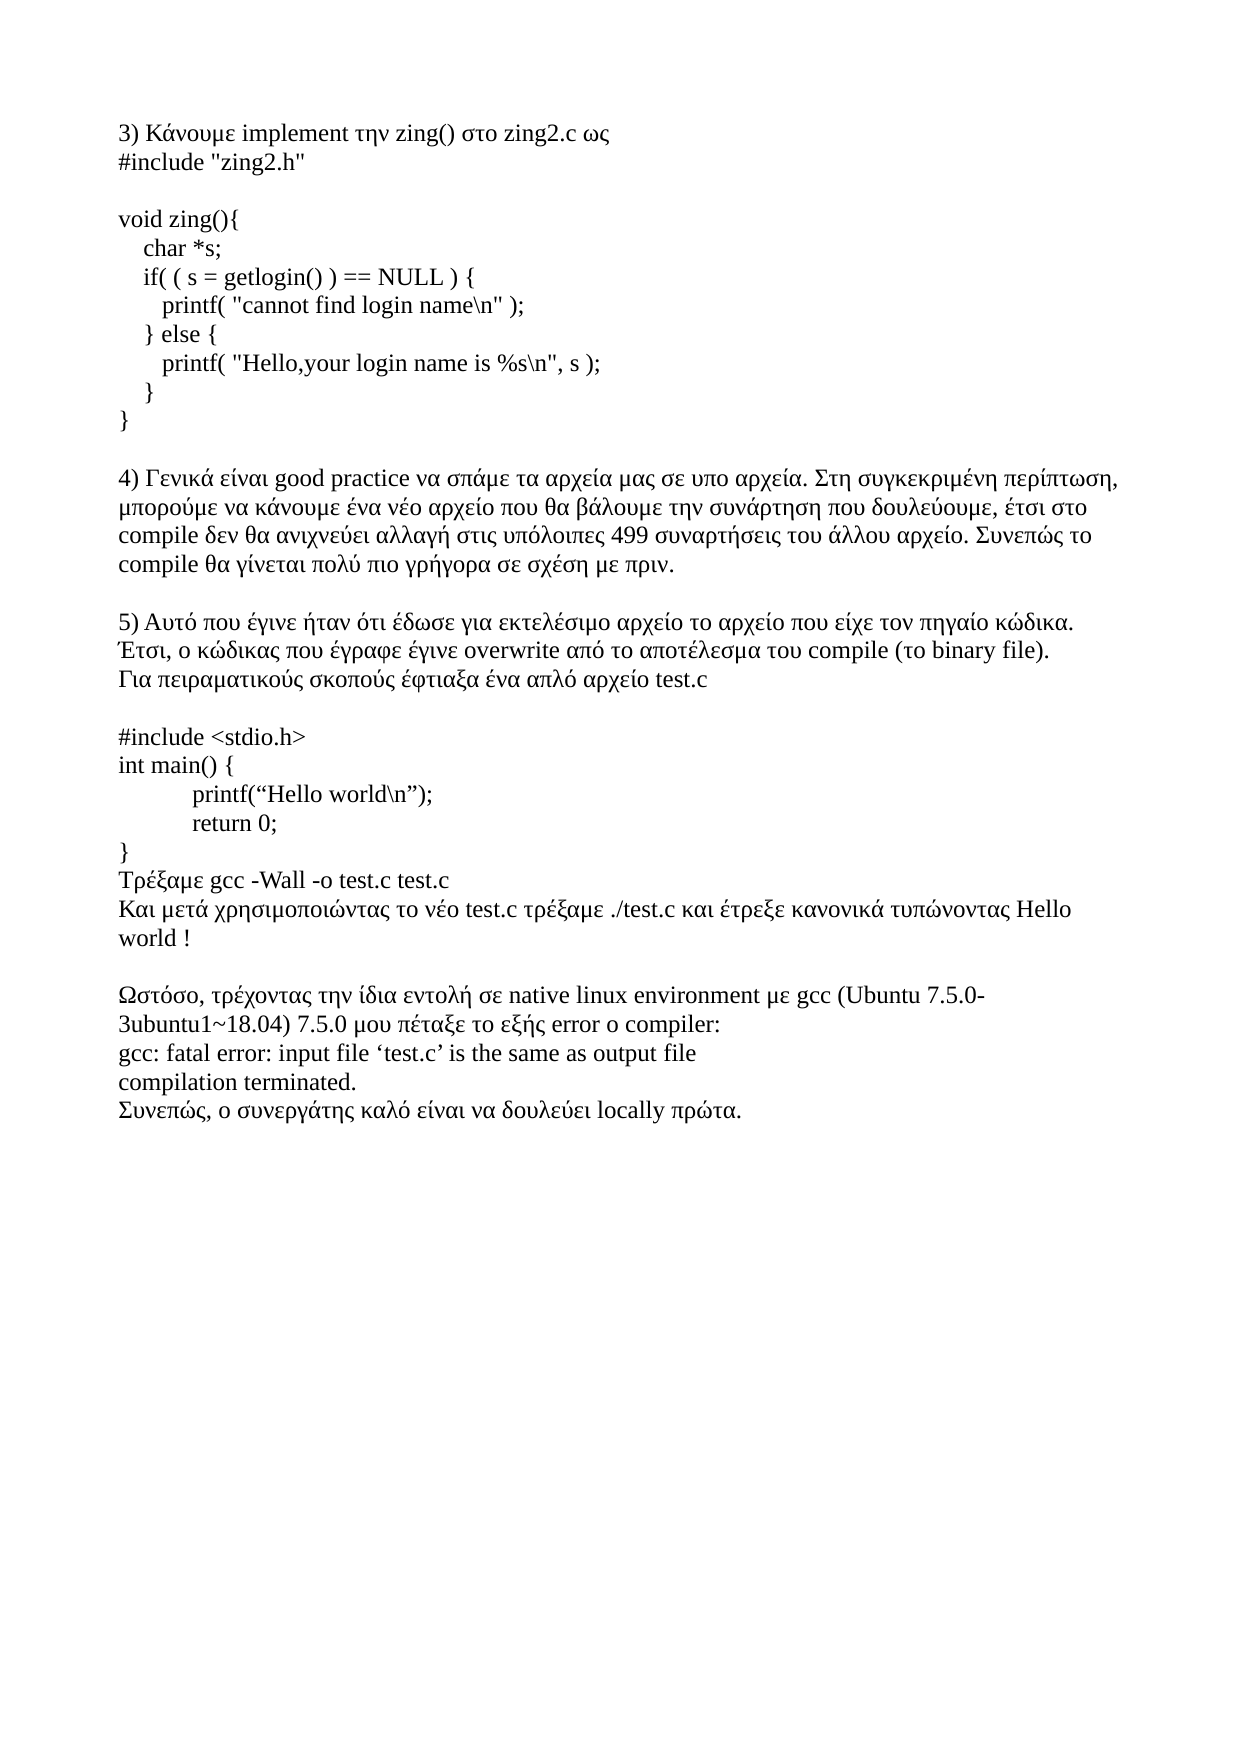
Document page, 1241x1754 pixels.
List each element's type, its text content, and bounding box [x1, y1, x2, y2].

text compilation terminated. [118, 1067, 1122, 1096]
text } [118, 837, 1122, 866]
text int main() { printf(“Hello world\n”); [118, 751, 1122, 808]
text printf( "cannot find login name\n" ); [118, 291, 1122, 319]
text 4) Γενικά είναι good practice να σπάμε τα αρχεία μας σε υπο αρχεία. Στη συγκεκριμένη περίπτωση, μπορούμε να κάνουμε ένα νέο αρχείο που θα βάλουμε την συνάρτηση που δουλεύουμε, έτσι στο compile δεν θα ανιχνεύει αλλαγή στις υπόλοιπες 499 συναρτήσεις του άλλου αρχείο. Συνεπώς το compile θα γίνεται πολύ πιο γρήγορα σε σχέση με πριν. [118, 463, 1122, 578]
text void zing(){ [118, 204, 1122, 233]
text #include "zing2.h" [118, 147, 1122, 176]
text if( ( s = getlogin() ) == NULL ) { [118, 262, 1122, 291]
text Για πειραματικούς σκοπούς έφτιαξα ένα απλό αρχείο test.c [118, 664, 1122, 722]
text } [118, 406, 1122, 434]
text Τρέξαμε gcc -Wall -o test.c test.c [118, 866, 1122, 894]
text Ωστόσο, τρέχοντας την ίδια εντολή σε native linux environment με gcc (Ubuntu 7.5.0-3ubuntu1~18.04) 7.5.0 μου πέταξε το εξής error ο compiler: [118, 981, 1122, 1038]
text Και μετά χρησιμοποιώντας το νέο test.c τρέξαμε ./test.c και έτρεξε κανονικά τυπώνοντας Hello world ! [118, 894, 1122, 952]
text 3) Κάνουμε implement την zing() στο zing2.c ως [118, 118, 1122, 147]
text } [118, 377, 1122, 406]
text } else { [118, 319, 1122, 348]
text #include <stdio.h> [118, 722, 1122, 751]
text 5) Αυτό που έγινε ήταν ότι έδωσε για εκτελέσιμο αρχείο το αρχείο που είχε τον πηγαίο κώδικα. Έτσι, ο κώδικας που έγραφε έγινε overwrite από το αποτέλεσμα του compile (το binary file). [118, 607, 1122, 664]
text Συνεπώς, ο συνεργάτης καλό είναι να δουλεύει locally πρώτα. [118, 1096, 1122, 1124]
text return 0; [118, 808, 1122, 837]
text char *s; [118, 233, 1122, 262]
text gcc: fatal error: input file ‘test.c’ is the same as output file [118, 1038, 1122, 1067]
text printf( "Hello,your login name is %s\n", s ); [118, 348, 1122, 377]
